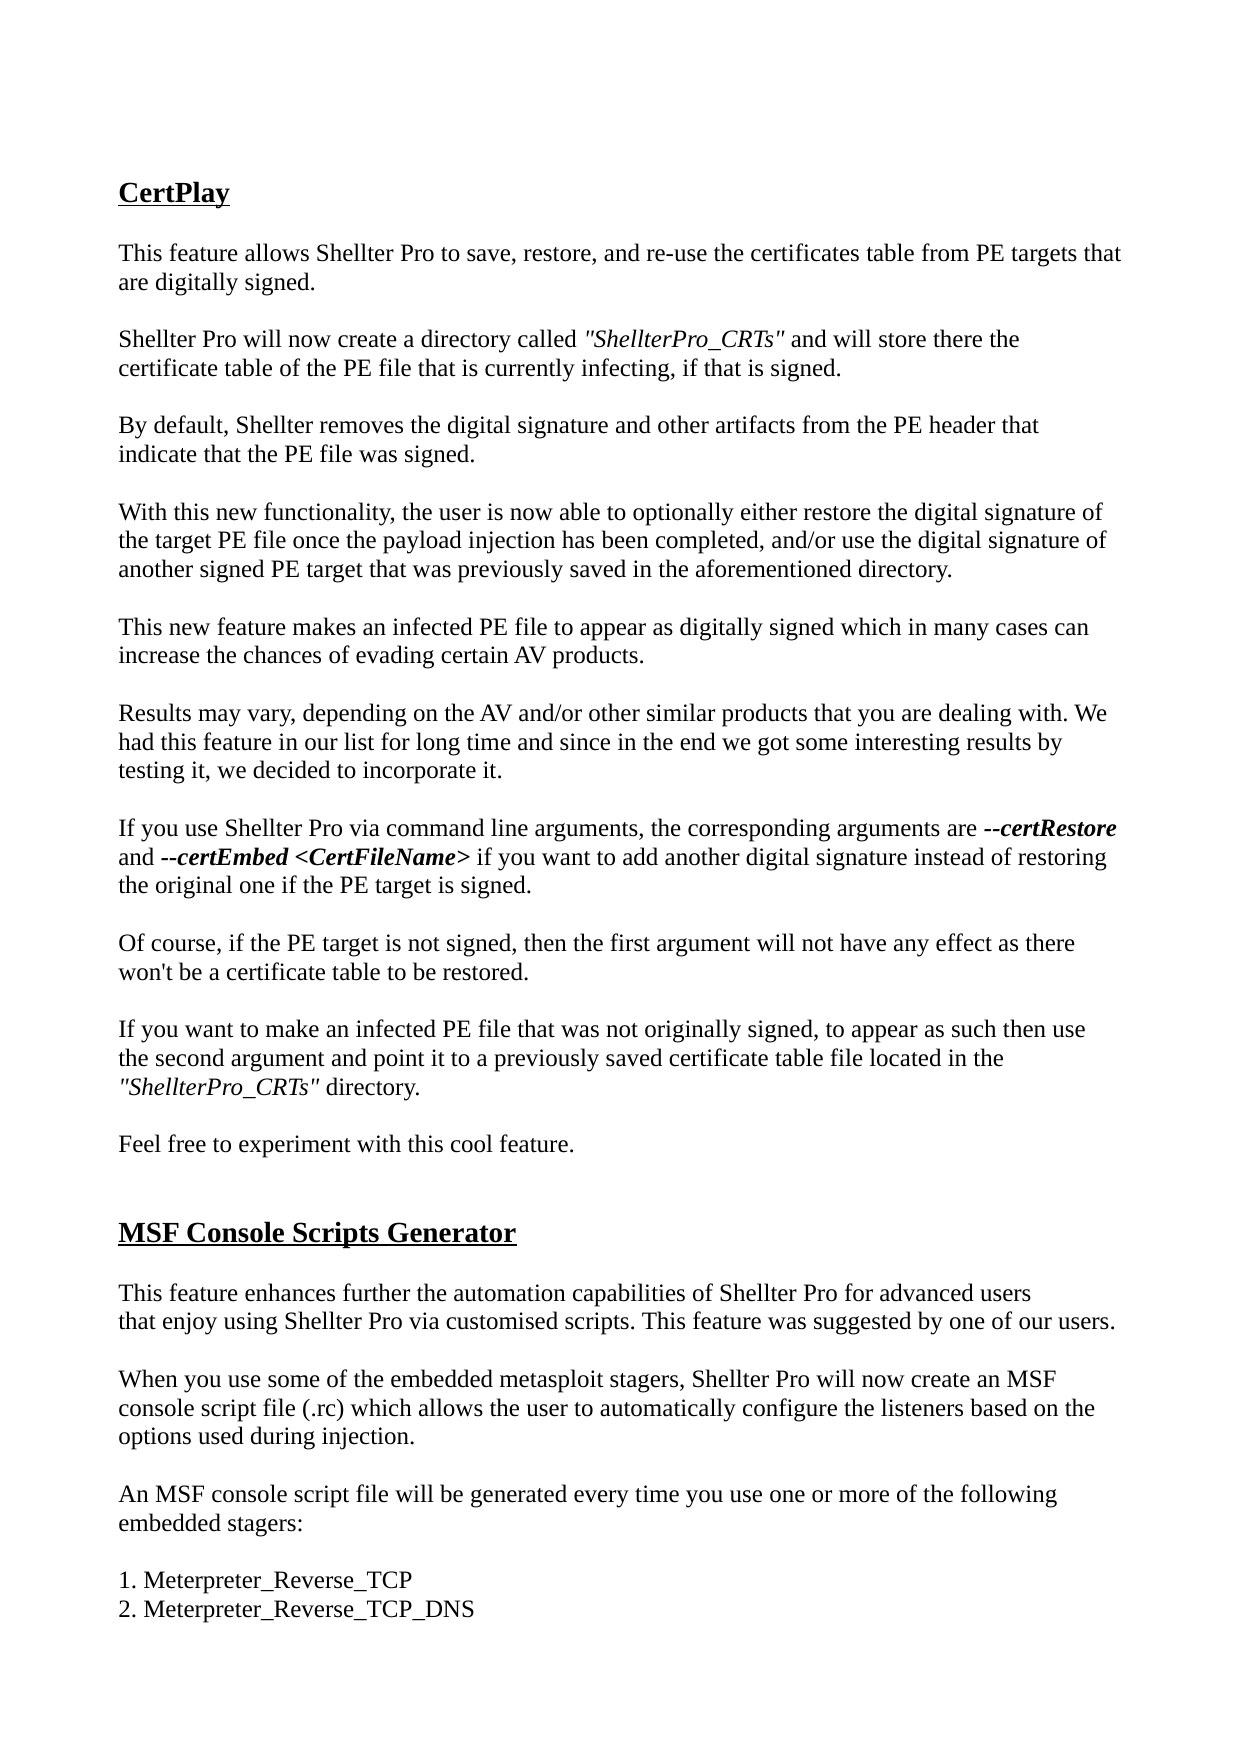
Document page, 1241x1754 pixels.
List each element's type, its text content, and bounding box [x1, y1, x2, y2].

text This feature enhances further the automation capabilities of Shellter Pro for advanced users [118, 1278, 1122, 1306]
text When you use some of the embedded metasploit stagers, Shellter Pro will now create an MSF console script file (.rc) which allows the user to automatically configure the listeners based on the options used during injection. [118, 1364, 1122, 1450]
text This new feature makes an infected PE file to appear as digitally signed which in many cases can increase the chances of evading certain AV products. [118, 612, 1122, 669]
text CertPlay [118, 176, 1122, 209]
text 1. Meterpreter_Reverse_TCP 2. Meterpreter_Reverse_TCP_DNS [118, 1565, 1122, 1623]
text With this new functionality, the user is now able to optionally either restore the digital signature of the target PE file once the payload injection has been completed, and/or use the digital signature of another signed PE target that was previously saved in the aforementioned directory. [118, 497, 1122, 583]
text This feature allows Shellter Pro to save, restore, and re-use the certificates table from PE targets that are digitally signed. [118, 209, 1122, 295]
text Feel free to experiment with this cool feature. [118, 1129, 1122, 1187]
text that enjoy using Shellter Pro via customised scripts. This feature was suggested by one of our users. [118, 1306, 1122, 1335]
text An MSF console script file will be generated every time you use one or more of the following embedded stagers: [118, 1479, 1122, 1536]
text MSF Console Scripts Generator [118, 1215, 1122, 1249]
text If you want to make an infected PE file that was not originally signed, to appear as such then use the second argument and point it to a previously saved certificate table file located in the "ShellterPro_CRTs" directory. [118, 1014, 1122, 1100]
text Of course, if the PE target is not signed, then the first argument will not have any effect as there won't be a certificate table to be restored. [118, 928, 1122, 985]
text If you use Shellter Pro via command line arguments, the corresponding arguments are --certRestore and --certEmbed <CertFileName> if you want to add another digital signature instead of restoring the original one if the PE target is signed. [118, 813, 1122, 899]
text Shellter Pro will now create a directory called "ShellterPro_CRTs" and will store there the certificate table of the PE file that is currently infecting, if that is signed. [118, 324, 1122, 382]
text By default, Shellter removes the digital signature and other artifacts from the PE header that indicate that the PE file was signed. [118, 410, 1122, 468]
text Results may vary, depending on the AV and/or other similar products that you are dealing with. We had this feature in our list for long time and since in the end we got some interesting results by testing it, we decided to incorporate it. [118, 698, 1122, 784]
